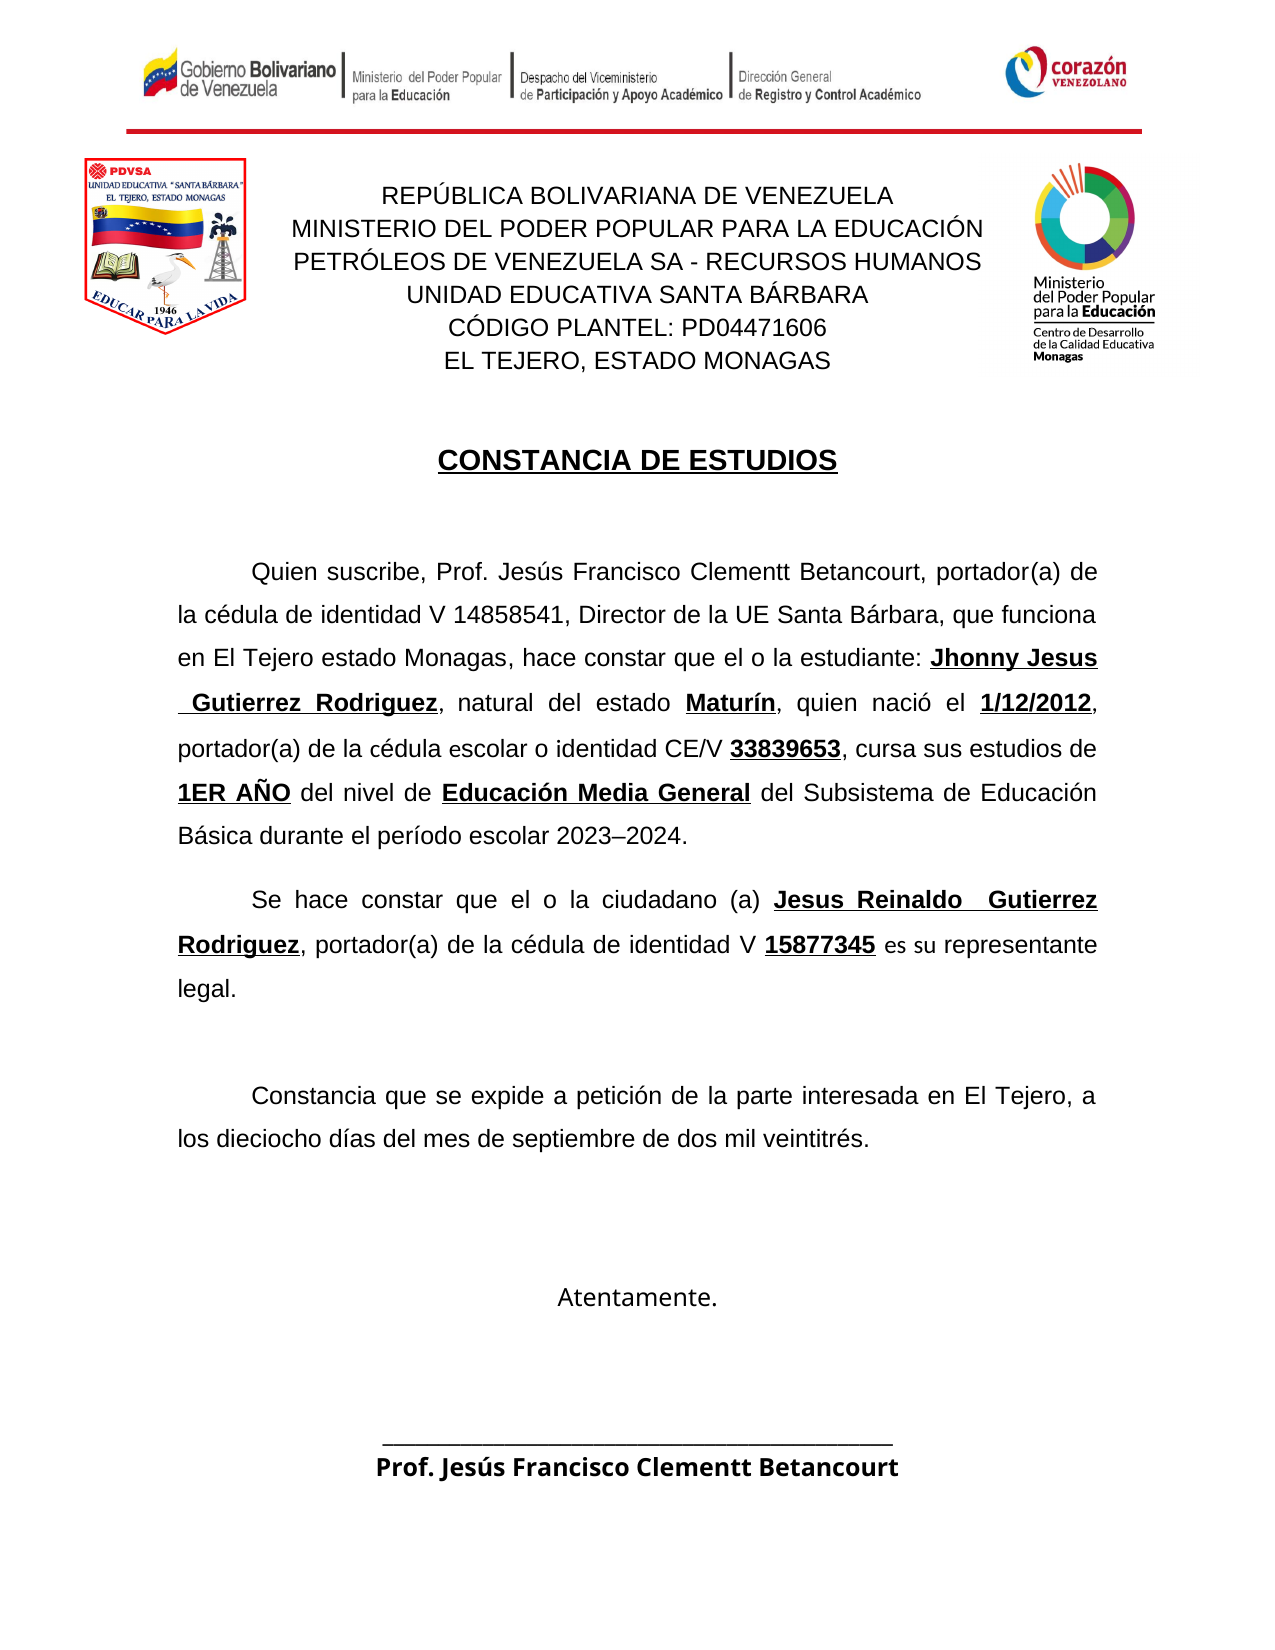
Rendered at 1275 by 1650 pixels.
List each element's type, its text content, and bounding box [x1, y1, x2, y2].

text Quien suscribe, Prof. Jesús Francisco Clementt Betancourt, portador(a) de la cédula de identidad V 14858541, Director de la UE Santa Bárbara, que funciona en El Tejero estado Monagas, hace constar que el o la estudiante: Jhonny Jesus Gutierrez Rodriguez, natural del estado Maturín, quien nació el 1/12/2012, portador(a) de la cédula escolar o identidad CE/V 33839653, cursa sus estudios de 1ER AÑO del nivel de Educación Media General del Subsistema de Educación Básica durante el período escolar 2023–2024. [177, 557, 1098, 849]
text ______________________________________________ [177, 1416, 1098, 1450]
picture [79, 158, 252, 335]
picture [978, 153, 1200, 377]
text Se hace constar que el o la ciudadano (a) Jesus Reinaldo Gutierrez Rodriguez, portador(a) de la cédula de identidad V 15877345 es su representante legal. [177, 885, 1098, 1002]
subtitle CONSTANCIA DE ESTUDIOS [177, 443, 1098, 476]
subtitle REPÚBLICA BOLIVARIANA DE VENEZUELA [252, 181, 978, 209]
text EL TEJERO, ESTADO MONAGAS [177, 346, 978, 374]
text UNIDAD EDUCATIVA SANTA BÁRBARA [252, 280, 978, 308]
subtitle MINISTERIO DEL PODER POPULAR PARA LA EDUCACIÓN [252, 214, 978, 242]
picture [126, 11, 1142, 134]
text Constancia que se expide a petición de la parte interesada en El Tejero, a los dieciocho días del mes de septiembre de dos mil veintitrés. [177, 1081, 1098, 1153]
text CÓDIGO PLANTEL: PD04471606 [177, 313, 978, 341]
text Prof. Jesús Francisco Clementt Betancourt [177, 1450, 1098, 1484]
text Atentamente. [177, 1279, 1098, 1313]
subtitle PETRÓLEOS DE VENEZUELA SA - RECURSOS HUMANOS [252, 247, 978, 275]
